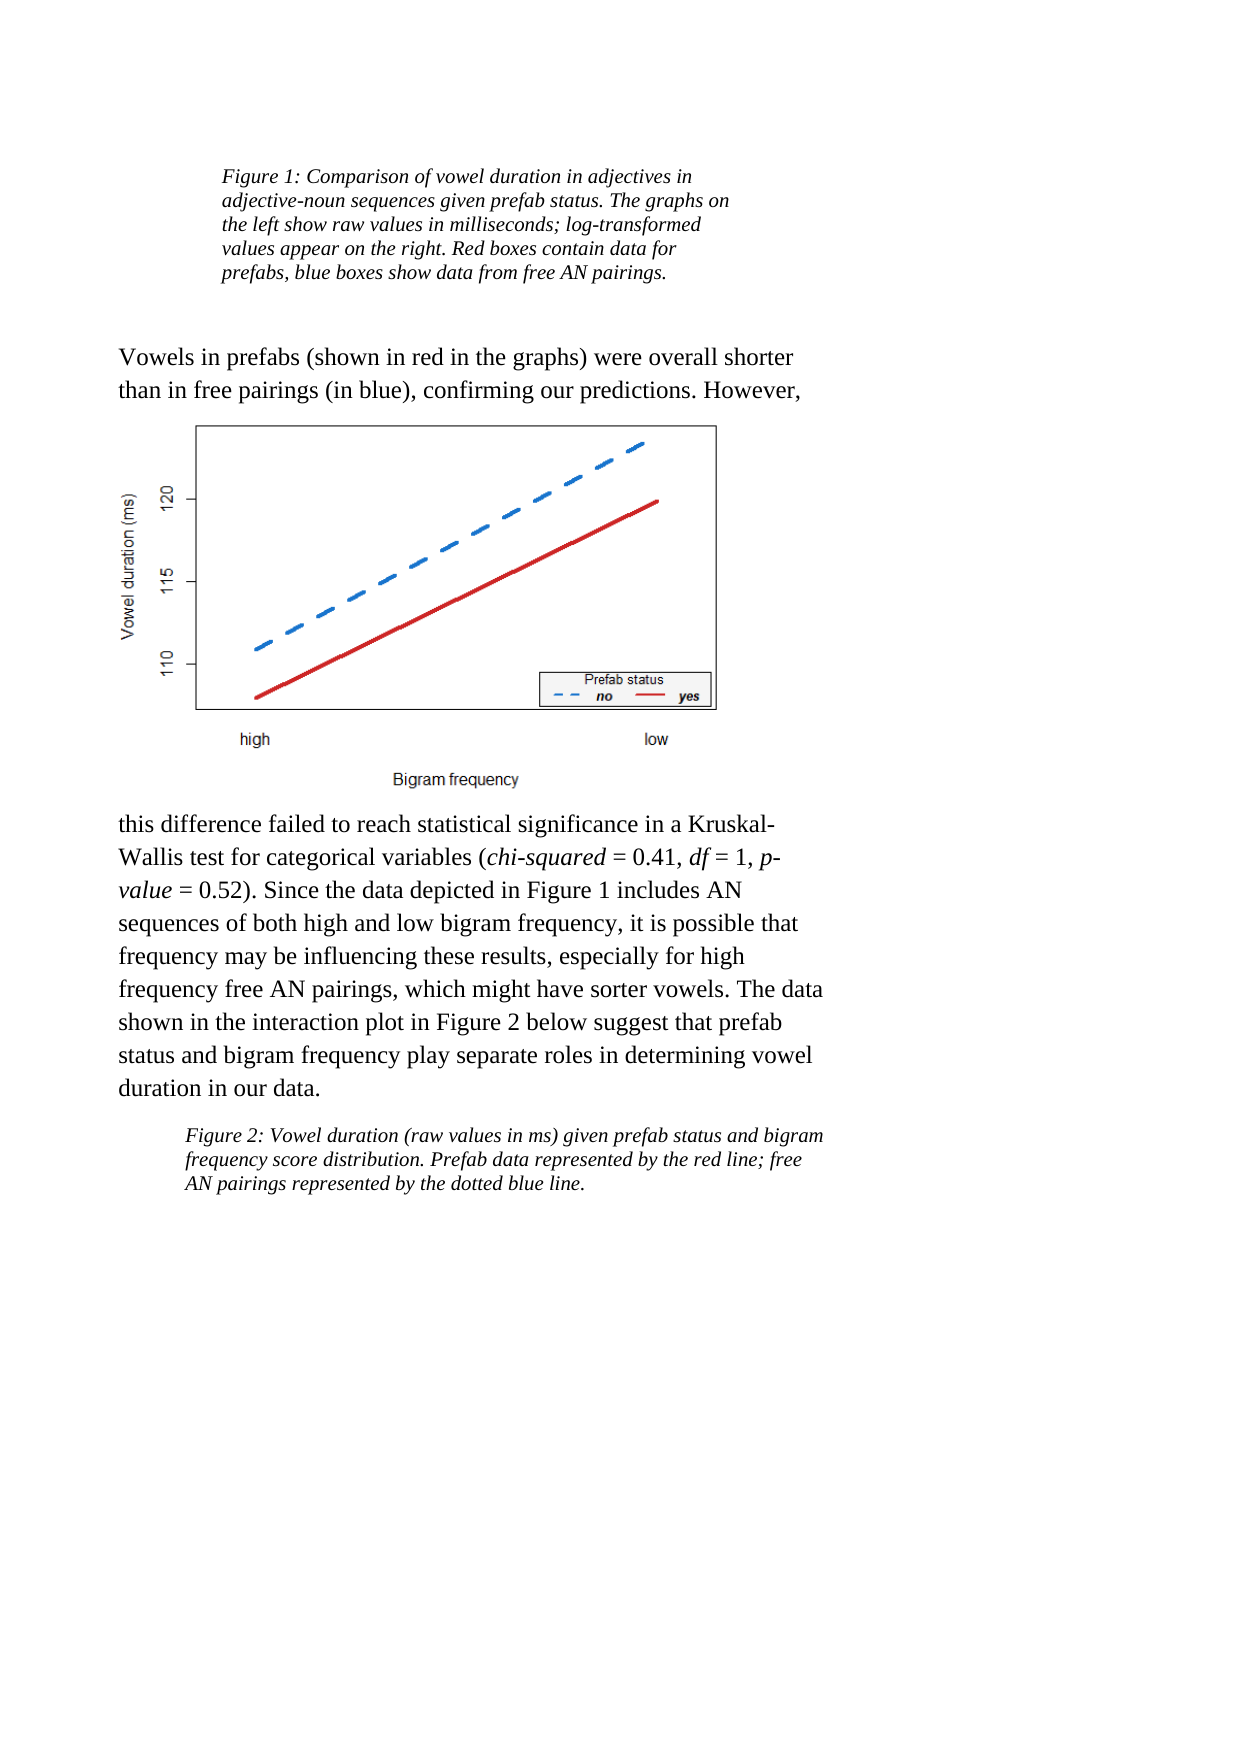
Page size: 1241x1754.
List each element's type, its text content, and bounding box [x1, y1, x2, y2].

text Figure 1: Comparison of vowel duration in adjectives in adjective-noun sequences given prefab status. The graphs on the left show raw values in milliseconds; log-transformed values appear on the right. Red boxes contain data for prefabs, blue boxes show data from free AN pairings. [222, 163, 738, 284]
picture [116, 408, 754, 810]
text Vowels in prefabs (shown in red in the graphs) were overall shorter than in free pairings (in blue), confirming our predictions. However, this difference failed to reach statistical significance in a Kruskal-Wallis test for categorical variables (chi-squared = 0.41, df = 1, p-value = 0.52). Since the data depicted in Figure 1 includes AN sequences of both high and low bigram frequency, it is possible that frequency may be influencing these results, especially for high frequency free AN pairings, which might have sorter vowels. The data shown in the interaction plot in Figure 2 below suggest that prefab status and bigram frequency play separate roles in determining vowel duration in our data. [118, 342, 827, 1102]
text Figure 2: Vowel duration (raw values in ms) given prefab status and bigram frequency score distribution. Prefab data represented by the red line; free AN pairings represented by the dotted blue line. [185, 1123, 827, 1195]
